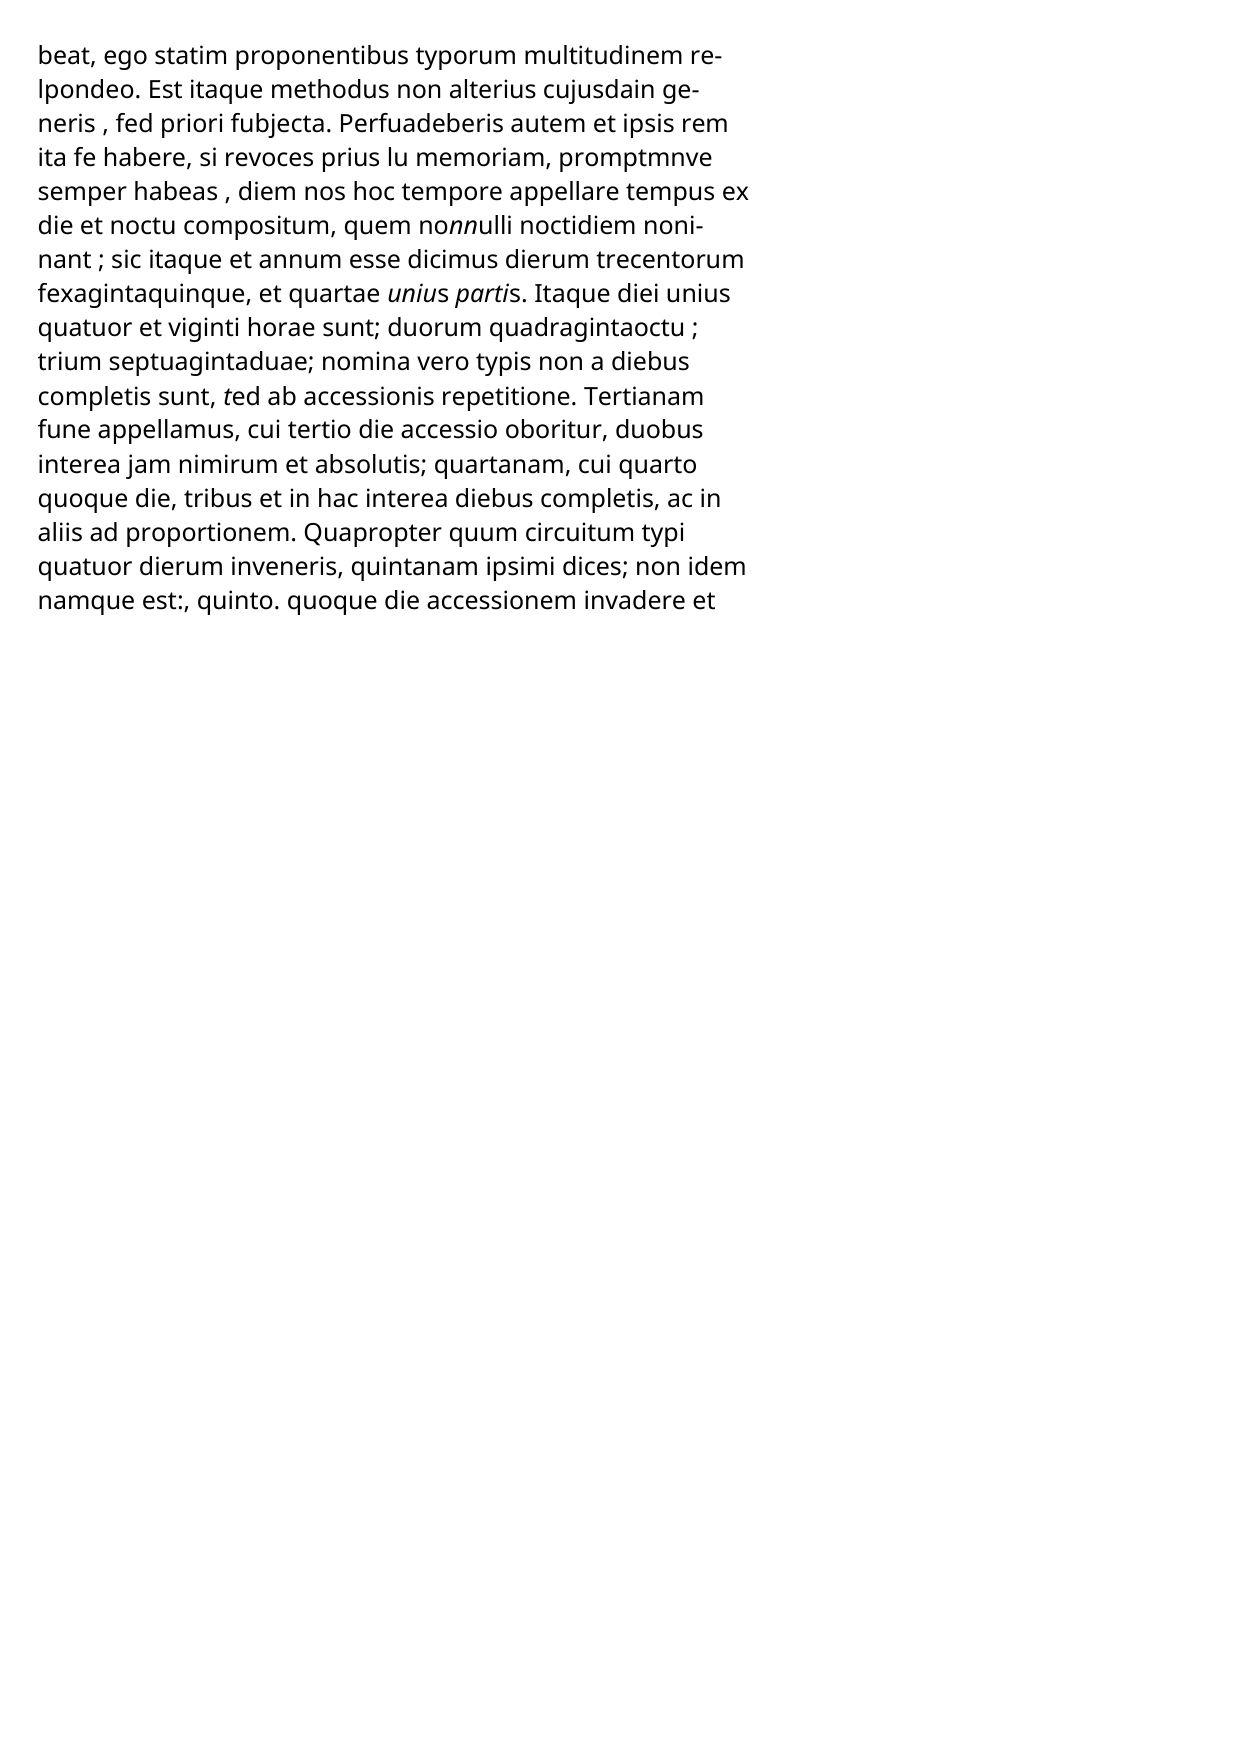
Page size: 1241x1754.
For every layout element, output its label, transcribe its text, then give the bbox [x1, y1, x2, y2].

text beat, ego statim proponentibus typorum multitudinem re- lpondeo. Est itaque methodus non alterius cujusdain ge- neris , fed priori fubjecta. Perfuadeberis autem et ipsis rem ita fe habere, si revoces prius lu memoriam, promptmnve semper habeas , diem nos hoc tempore appellare tempus ex die et noctu compositum, quem nonnulli noctidiem noni- nant ; sic itaque et annum esse dicimus dierum trecentorum fexagintaquinque, et quartae unius partis. Itaque diei unius quatuor et viginti horae sunt; duorum quadragintaoctu ; trium septuagintaduae; nomina vero typis non a diebus completis sunt, ted ab accessionis repetitione. Tertianam fune appellamus, cui tertio die accessio oboritur, duobus interea jam nimirum et absolutis; quartanam, cui quarto quoque die, tribus et in hac interea diebus completis, ac in aliis ad proportionem. Quapropter quum circuitum typi quatuor dierum inveneris, quintanam ipsimi dices; non idem namque est:, quinto. quoque die accessionem invadere et [37, 37, 1203, 617]
